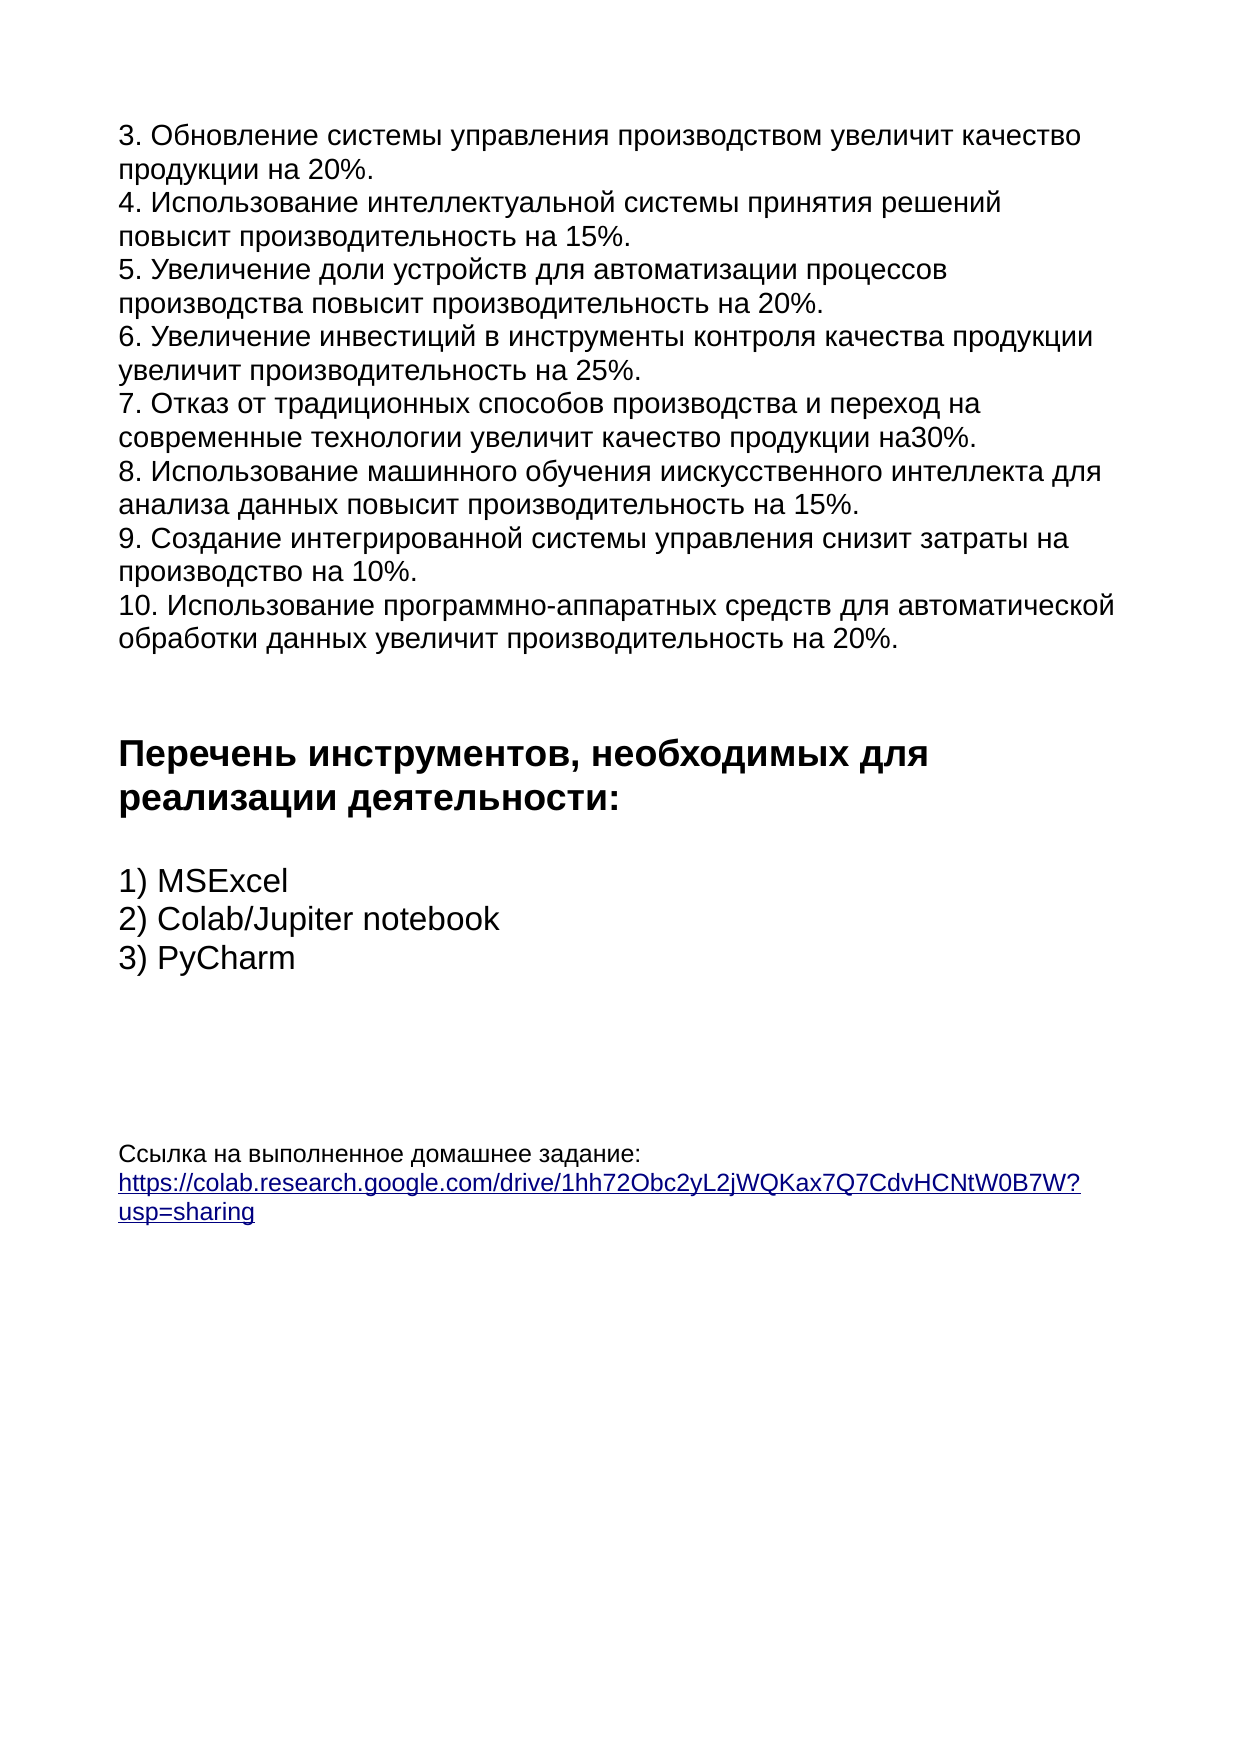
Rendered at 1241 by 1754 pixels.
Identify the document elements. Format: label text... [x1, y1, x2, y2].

text Ссылка на выполненное домашнее задание: [118, 1082, 1122, 1168]
text 8. Использование машинного обучения иискусственного интеллекта для анализа данных повысит производительность на 15%. [118, 453, 1122, 521]
text 5. Увеличение доли устройств для автоматизации процессов производства повысит производительность на 20%. [118, 252, 1122, 319]
text 7. Отказ от традиционных способов производства и переход на современные технологии увеличит качество продукции на30%. [118, 386, 1122, 453]
text 4. Использование интеллектуальной системы принятия решений повысит производительность на 15%. [118, 185, 1122, 252]
text 2) Colab/Jupiter notebook [118, 899, 1122, 938]
text 1) MSExcel [118, 861, 1122, 899]
text 3) PyCharm [118, 938, 1122, 1053]
text 9. Создание интегрированной системы управления снизит затраты на производство на 10%. [118, 521, 1122, 588]
text 3. Обновление системы управления производством увеличит качество продукции на 20%. [118, 118, 1122, 185]
text Перечень инструментов, необходимых для реализации деятельности: [118, 732, 1122, 818]
text 10. Использование программно-аппаратных средств для автоматической обработки данных увеличит производительность на 20%. [118, 588, 1122, 655]
text https://colab.research.google.com/drive/1hh72Obc2yL2jWQKax7Q7CdvHCNtW0B7W?usp=sharing [118, 1168, 1122, 1226]
text 6. Увеличение инвестиций в инструменты контроля качества продукции увеличит производительность на 25%. [118, 319, 1122, 386]
